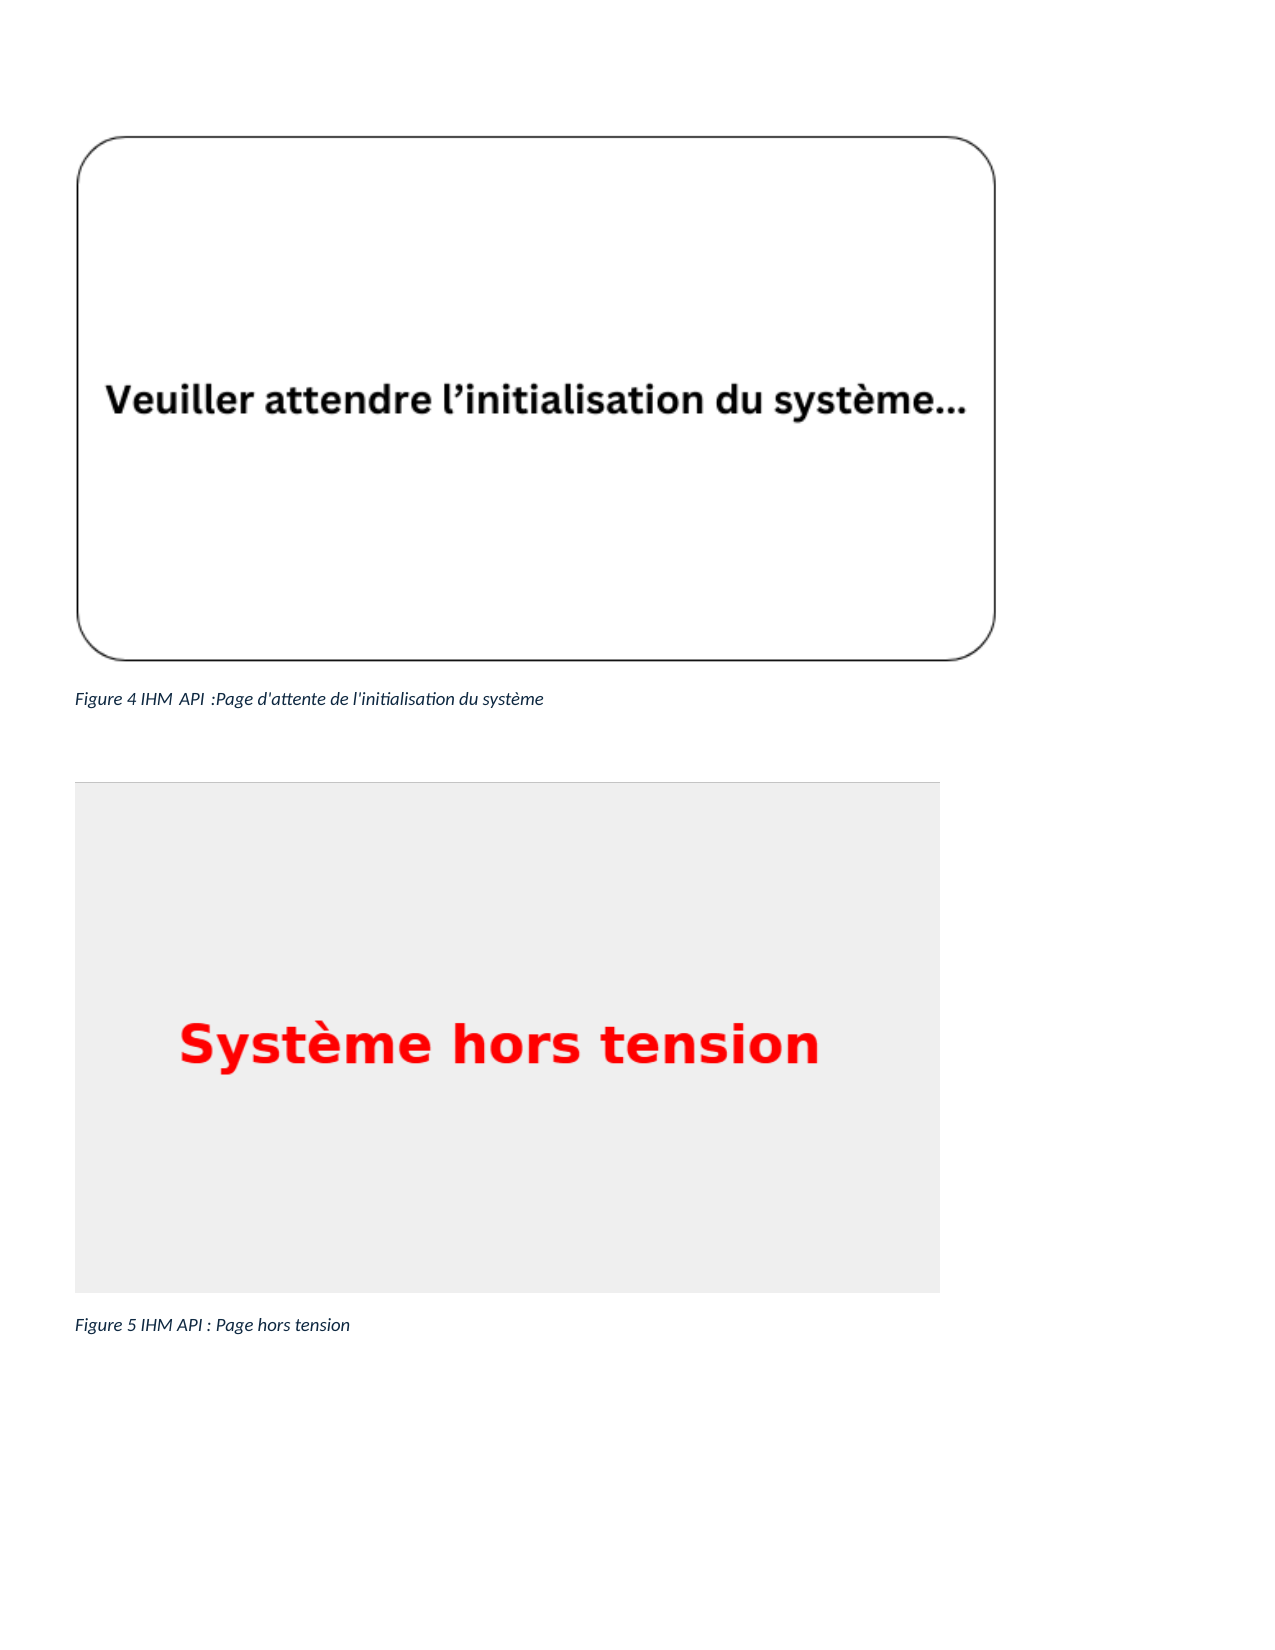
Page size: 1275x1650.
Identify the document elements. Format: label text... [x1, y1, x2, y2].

text Figure 5 IHM API : Page hors tension [75, 1313, 1200, 1336]
text Figure 4 IHM API :Page d'attente de l'initialisation du système [75, 687, 1200, 709]
